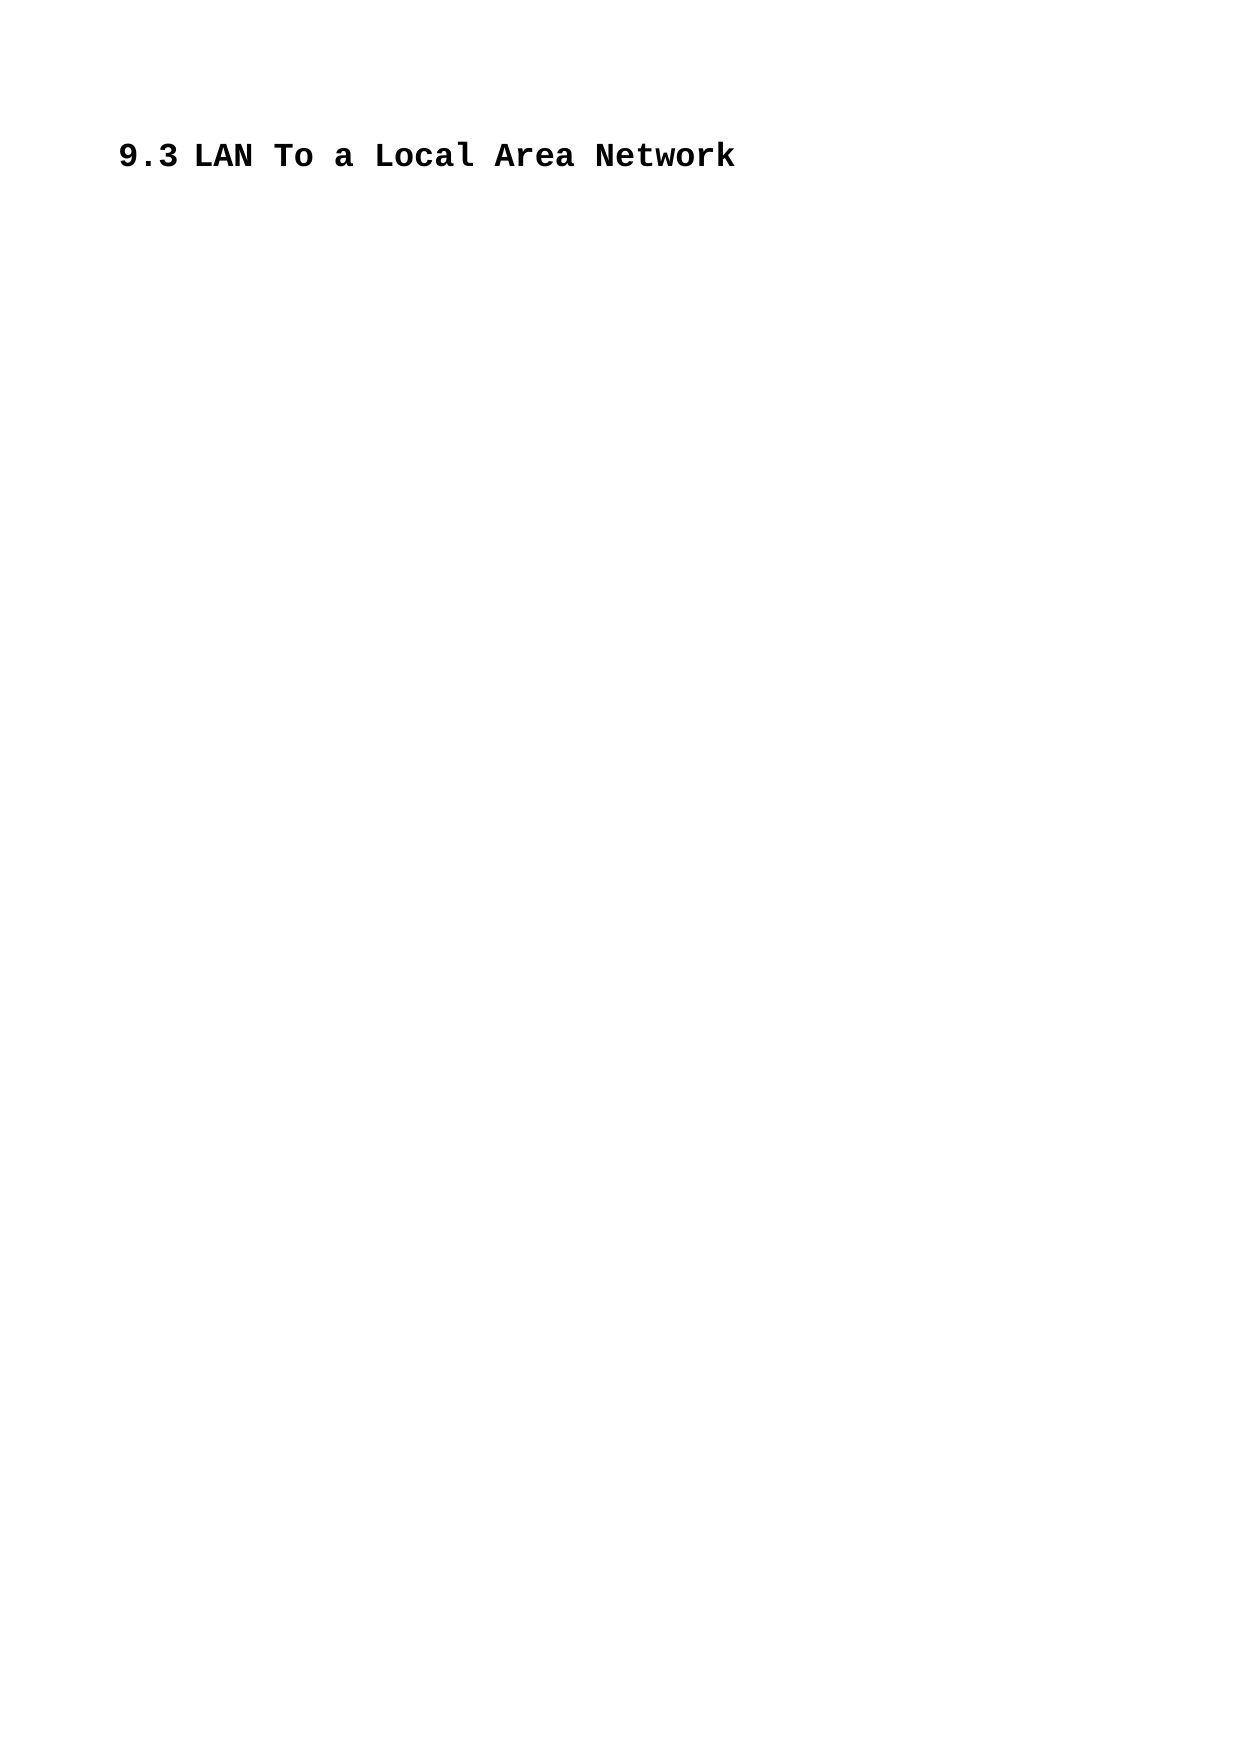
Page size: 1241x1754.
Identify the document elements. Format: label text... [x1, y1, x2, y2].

subtitle LAN To a Local Area Network [118, 139, 1122, 177]
